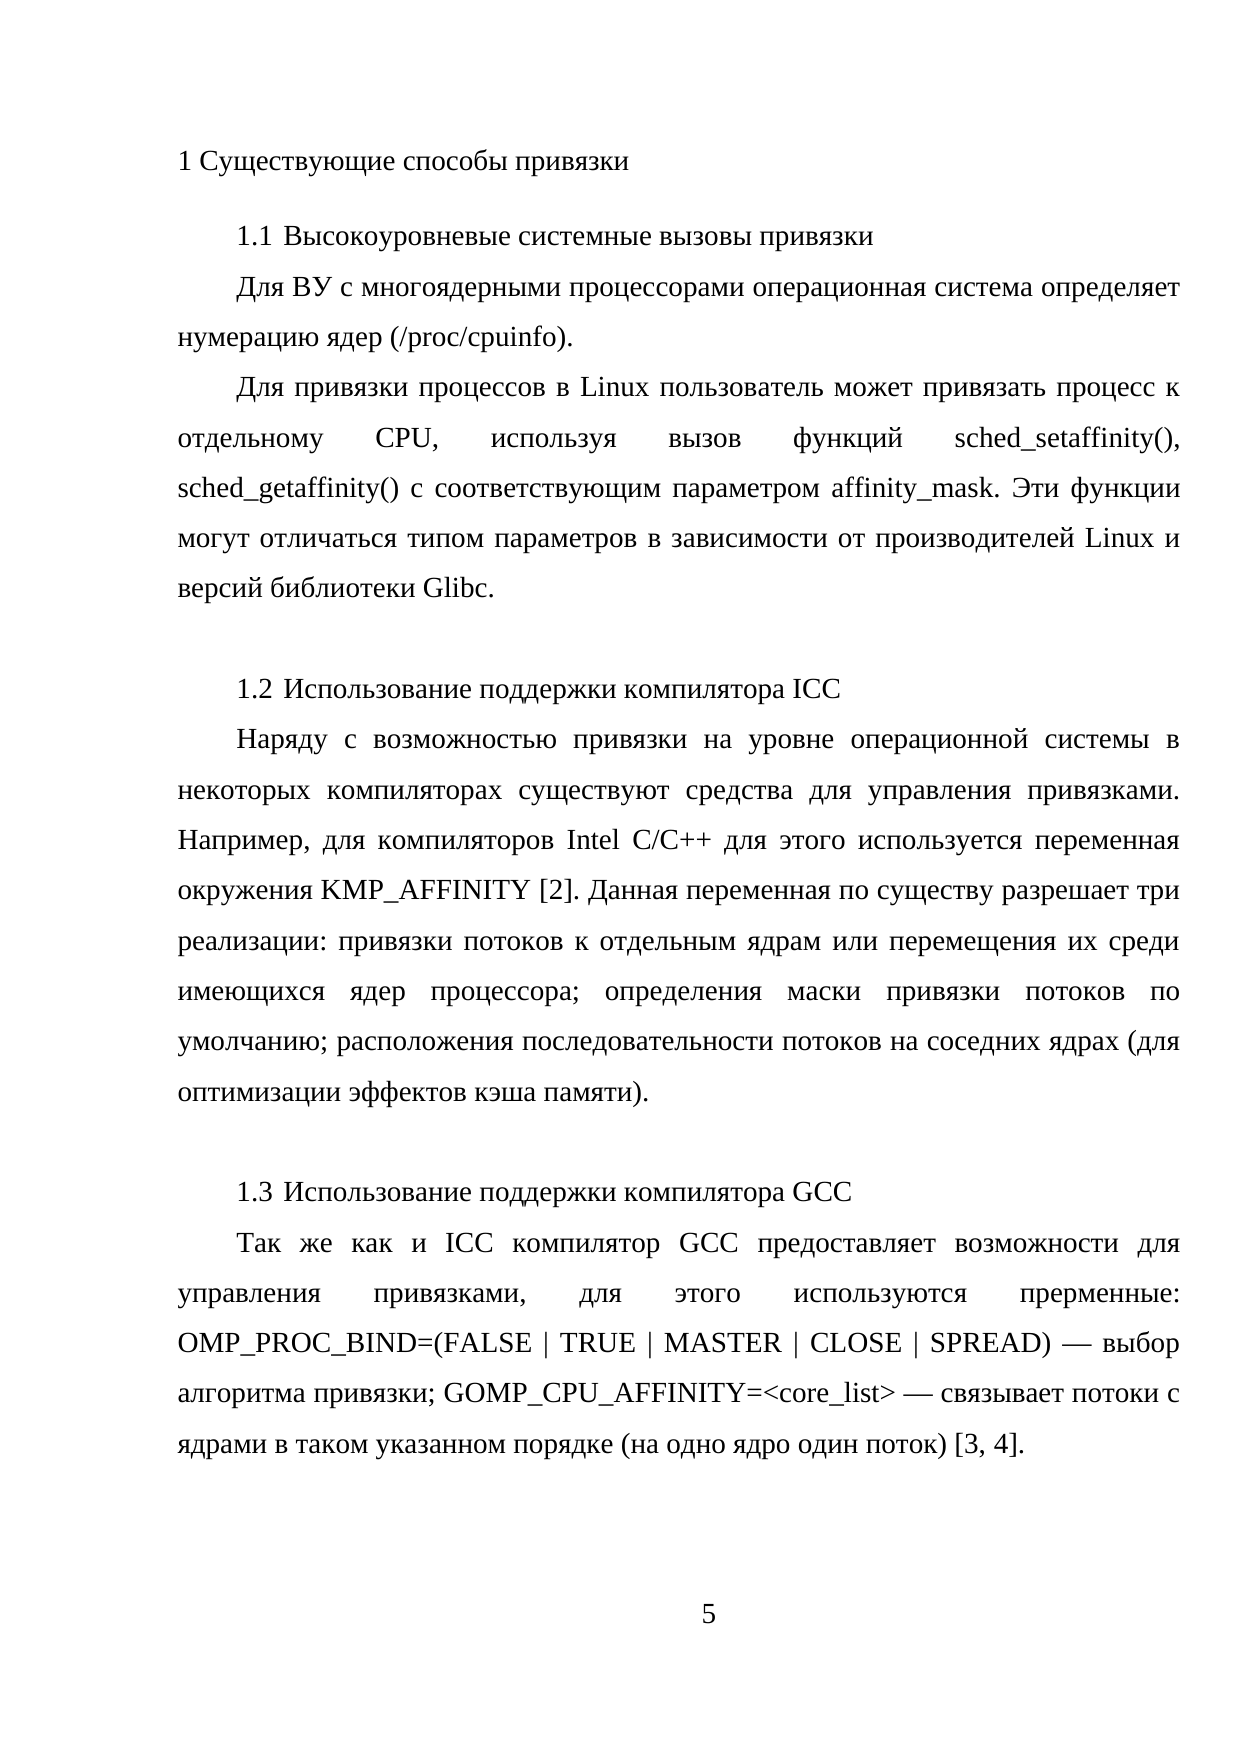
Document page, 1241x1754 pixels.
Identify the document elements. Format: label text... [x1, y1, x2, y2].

list Использование поддержки компилятора GCC [236, 1174, 1181, 1208]
list Высокоуровневые системные вызовы привязки [236, 218, 1181, 252]
text Наряду с возможностью привязки на уровне операционной системы в некоторых компиляторах существуют средства для управления привязками. Например, для компиляторов Intel C/C++ для этого используется переменная окружения KMP_AFFINITY [2]. Данная переменная по существу разрешает три реализации: привязки потоков к отдельным ядрам или перемещения их среди имеющихся ядер процессора; определения маски привязки потоков по умолчанию; расположения последовательности потоков на соседних ядрах (для оптимизации эффектов кэша памяти). [177, 722, 1181, 1107]
text Для привязки процессов в Linux пользователь может привязать процесс к отдельному CPU, используя вызов функций sched_setaffinity(), sched_getaffinity() с соответствующим параметром affinity_mask. Эти функции могут отличаться типом параметров в зависимости от производителей Linux и версий библиотеки Glibc. [177, 369, 1181, 604]
list Использование поддержки компилятора ICC [236, 671, 1181, 705]
text 1 Существующие способы привязки [177, 143, 1181, 177]
text Для ВУ с многоядерными процессорами операционная система определяет нумерацию ядер (/proc/cpuinfo). [177, 269, 1181, 353]
text Так же как и ICC компилятор GCC предоставляет возможности для управления привязками, для этого используются прерменные: OMP_PROC_BIND=(FALSE | TRUE | MASTER | CLOSE | SPREAD) — выбор алгоритма привязки; GOMP_CPU_AFFINITY=<core_list> — связывает потоки с ядрами в таком указанном порядке (на одно ядро один поток) [3, 4]. [177, 1225, 1181, 1459]
